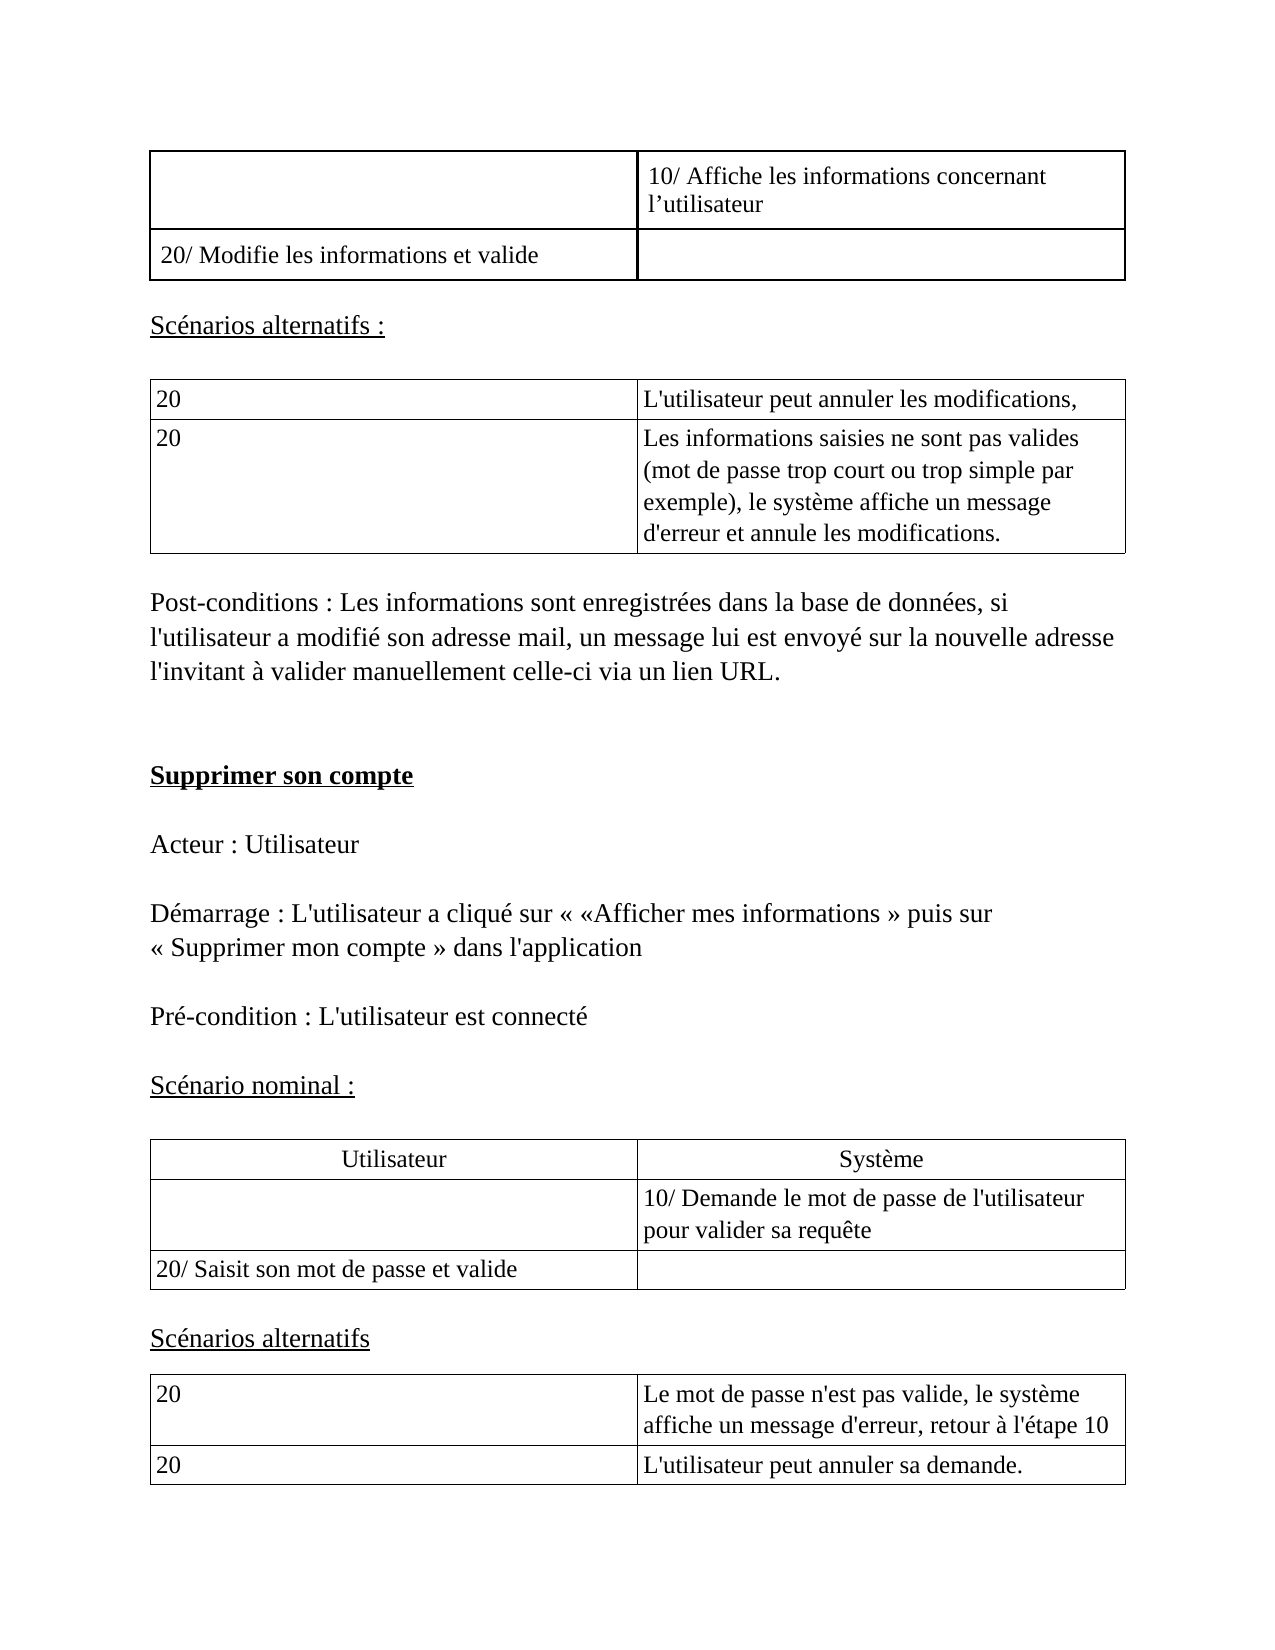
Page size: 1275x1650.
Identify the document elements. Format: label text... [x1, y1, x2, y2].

table_cell [638, 1251, 1125, 1289]
table_cell [151, 152, 636, 228]
table_header Système [638, 1140, 1125, 1178]
text Scénarios alternatifs : [150, 310, 1125, 340]
text Démarrage : L'utilisateur a cliqué sur « «Afficher mes informations » puis sur « Supprimer mon compte » dans l'application [150, 898, 1125, 962]
table_cell L'utilisateur peut annuler sa demande. [638, 1446, 1125, 1484]
text Pré-condition : L'utilisateur est connecté [150, 1001, 1125, 1031]
table_cell Les informations saisies ne sont pas valides (mot de passe trop court ou trop simple par exemple), le système affiche un message d'erreur et annule les modifications. [638, 420, 1125, 553]
table_header 20 [151, 1375, 637, 1445]
table_cell 20/ Modifie les informations et valide [151, 230, 636, 279]
table_header Utilisateur [151, 1140, 637, 1178]
table_cell [151, 1180, 637, 1249]
table_header Le mot de passe n'est pas valide, le système affiche un message d'erreur, retour à l'étape 10 [638, 1375, 1125, 1445]
table_cell 20/ Saisit son mot de passe et valide [151, 1251, 637, 1289]
text Scénario nominal : [150, 1070, 1125, 1100]
table_cell 20 [151, 420, 637, 553]
text Post-conditions : Les informations sont enregistrées dans la base de données, si l'utilisateur a modifié son adresse mail, un message lui est envoyé sur la nouvelle adresse l'invitant à valider manuellement celle-ci via un lien URL. [150, 588, 1125, 687]
table_cell 10/ Demande le mot de passe de l'utilisateur pour valider sa requête [638, 1180, 1125, 1249]
table_cell [639, 230, 1124, 279]
table_header 20 [151, 380, 637, 418]
table_cell 20 [151, 1446, 637, 1484]
table_cell 10/ Affiche les informations concernant l’utilisateur [639, 152, 1124, 228]
text Supprimer son compte [150, 760, 1125, 790]
text Acteur : Utilisateur [150, 829, 1125, 859]
text Scénarios alternatifs [150, 1323, 1125, 1353]
table_header L'utilisateur peut annuler les modifications, [638, 380, 1125, 418]
